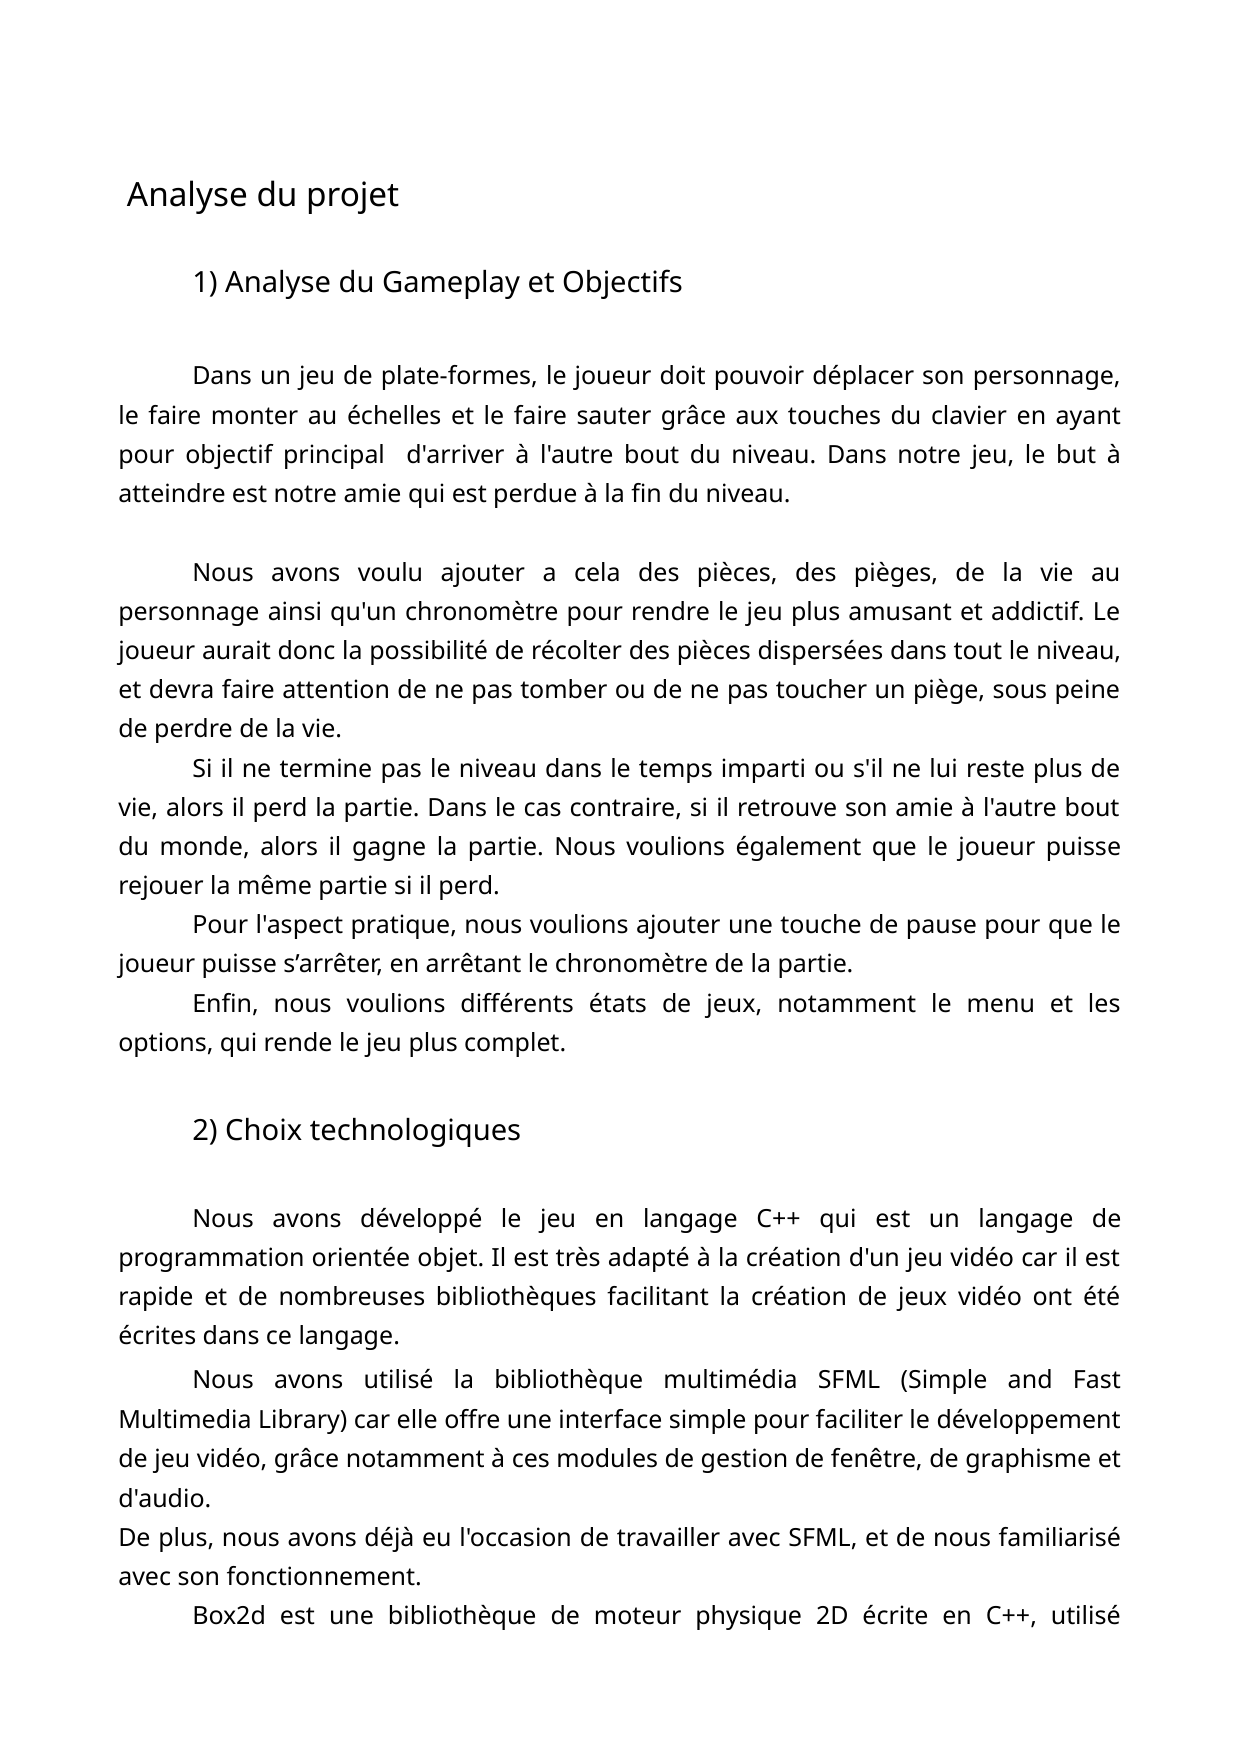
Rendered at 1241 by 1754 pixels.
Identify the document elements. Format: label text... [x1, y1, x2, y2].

text De plus, nous avons déjà eu l'occasion de travailler avec SFML, et de nous familiarisé avec son fonctionnement. [118, 1519, 1122, 1593]
text Nous avons développé le jeu en langage C++ qui est un langage de programmation orientée objet. Il est très adapté à la création d'un jeu vidéo car il est rapide et de nombreuses bibliothèques facilitant la création de jeux vidéo ont été écrites dans ce langage. [118, 1200, 1122, 1352]
text Si il ne termine pas le niveau dans le temps imparti ou s'il ne lui reste plus de vie, alors il perd la partie. Dans le cas contraire, si il retrouve son amie à l'autre bout du monde, alors il gagne la partie. Nous voulions également que le joueur puisse rejouer la même partie si il perd. [118, 750, 1122, 902]
text Nous avons utilisé la bibliothèque multimédia SFML (Simple and Fast Multimedia Library) car elle offre une interface simple pour faciliter le développement de jeu vidéo, grâce notamment à ces modules de gestion de fenêtre, de graphisme et d'audio. [118, 1357, 1122, 1514]
text 1) Analyse du Gameplay et Objectifs [118, 262, 1122, 301]
text Dans un jeu de plate-formes, le joueur doit pouvoir déplacer son personnage, le faire monter au échelles et le faire sauter grâce aux touches du clavier en ayant pour objectif principal d'arriver à l'autre bout du niveau. Dans notre jeu, le but à atteindre est notre amie qui est perdue à la fin du niveau. [118, 353, 1122, 510]
text 2) Choix technologiques [118, 1109, 1122, 1149]
text Analyse du projet [118, 170, 1122, 216]
text Enfin, nous voulions différents états de jeux, notamment le menu et les options, qui rende le jeu plus complet. [118, 985, 1122, 1058]
text Nous avons voulu ajouter a cela des pièces, des pièges, de la vie au personnage ainsi qu'un chronomètre pour rendre le jeu plus amusant et addictif. Le joueur aurait donc la possibilité de récolter des pièces dispersées dans tout le niveau, et devra faire attention de ne pas tomber ou de ne pas toucher un piège, sous peine de perdre de la vie. [118, 554, 1122, 745]
text Box2d est une bibliothèque de moteur physique 2D écrite en C++, utilisé [118, 1598, 1122, 1632]
text Pour l'aspect pratique, nous voulions ajouter une touche de pause pour que le joueur puisse s’arrêter, en arrêtant le chronomètre de la partie. [118, 907, 1122, 980]
